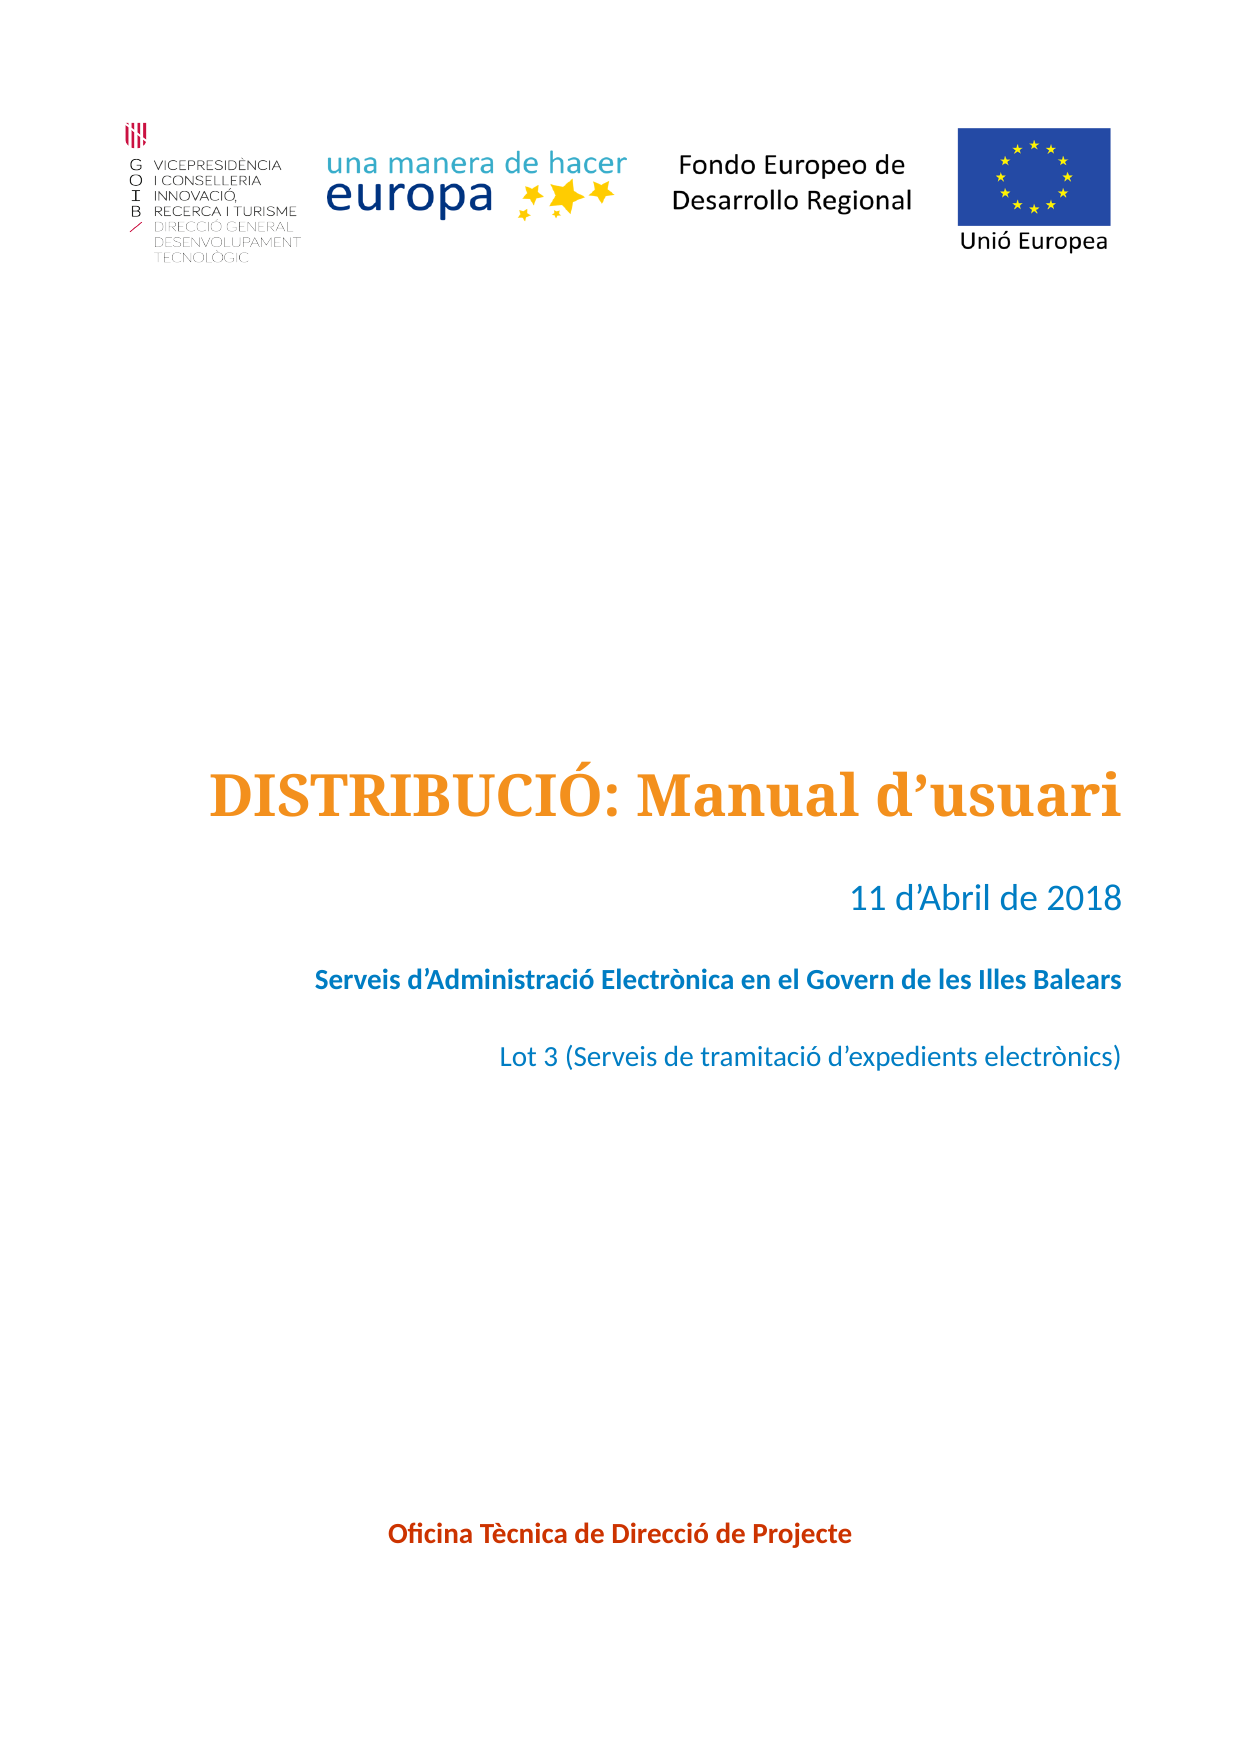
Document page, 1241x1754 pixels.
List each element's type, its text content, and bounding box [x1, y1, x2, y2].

picture [118, 118, 309, 267]
text Serveis d’Administració Electrònica en el Govern de les Illes Balears [118, 961, 1122, 997]
text DISTRIBUCIÓ: Manual d’usuari [118, 754, 1122, 833]
text 11 d’Abril de 2018 [118, 874, 1122, 920]
text Oficina Tècnica de Direcció de Projecte [118, 1516, 1122, 1551]
picture [321, 118, 1122, 267]
text Lot 3 (Serveis de tramitació d’expedients electrònics) [118, 1038, 1122, 1074]
